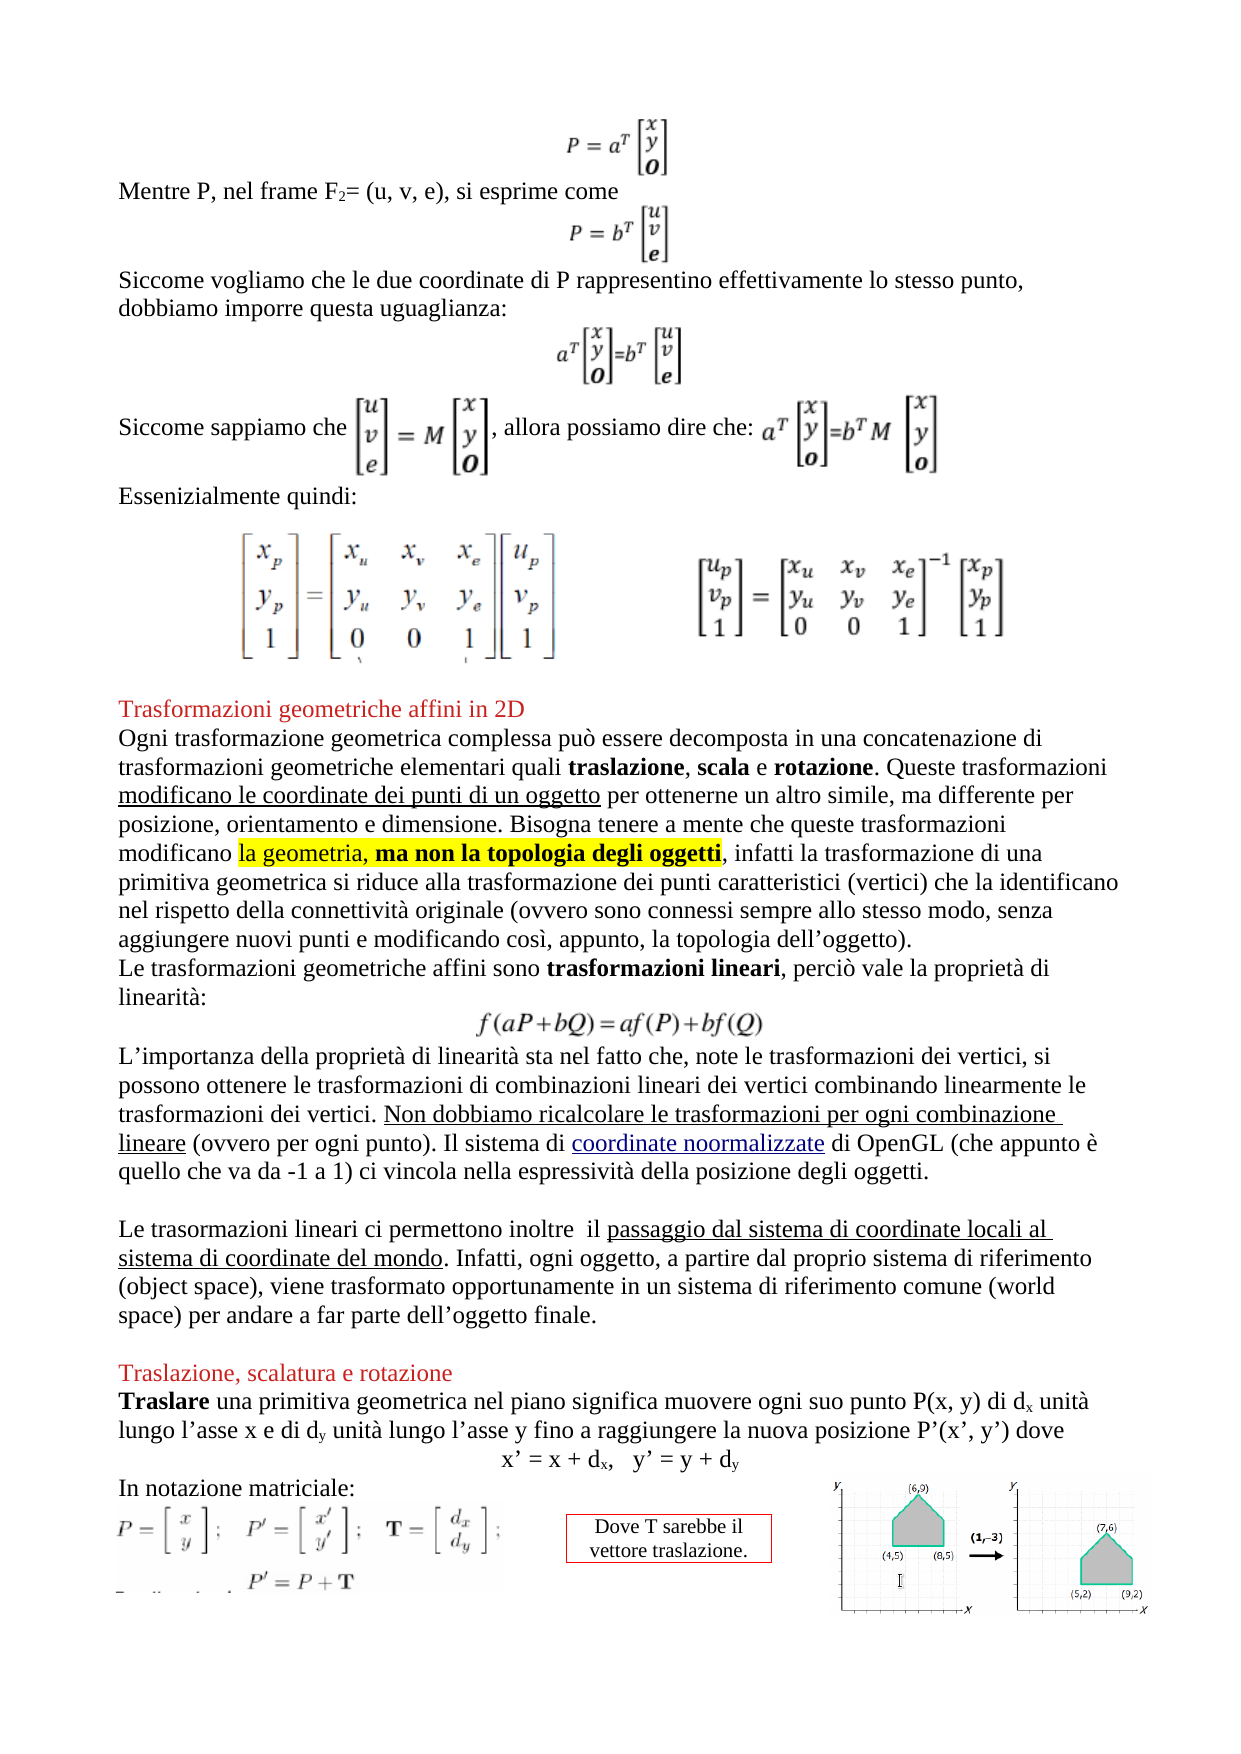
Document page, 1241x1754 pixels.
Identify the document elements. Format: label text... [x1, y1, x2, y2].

text Siccome vogliamo che le due coordinate di P rappresentino effettivamente lo stesso punto, dobbiamo imporre questa uguaglianza: [118, 205, 1122, 322]
picture [115, 1501, 504, 1593]
text Le trasormazioni lineari ci permettono inoltre il passaggio dal sistema di coordinate locali al sistema di coordinate del mondo. Infatti, ogni oggetto, a partire dal proprio sistema di riferimento (object space), viene trasformato opportunamente in un sistema di riferimento comune (world space) per andare a far parte dell’oggetto finale. [118, 1214, 1122, 1329]
text Essenizialmente quindi: [118, 481, 1122, 510]
text Traslazione, scalatura e rotazione [118, 1358, 1122, 1386]
text Ogni trasformazione geometrica complessa può essere decomposta in una concatenazione di trasformazioni geometriche elementari quali traslazione, scala e rotazione. Queste trasformazioni modificano le coordinate dei punti di un oggetto per ottenerne un altro simile, ma differente per posizione, orientamento e dimensione. Bisogna tenere a mente che queste trasformazioni modificano la geometria, ma non la topologia degli oggetti, infatti la trasformazione di una primitiva geometrica si riduce alla trasformazione dei punti caratteristici (vertici) che la identificano nel rispetto della connettività originale (ovvero sono connessi sempre allo stesso modo, senza aggiungere nuovi punti e modificando così, appunto, la topologia dell’oggetto). [118, 723, 1122, 953]
picture [476, 1010, 764, 1042]
picture [238, 528, 558, 666]
picture [353, 389, 491, 482]
text Mentre P, nel frame F2= (u, v, e), si esprime come [118, 118, 1122, 205]
text Siccome sappiamo che , allora possiamo dire che: [118, 322, 1122, 481]
text x’ = x + dx, y’ = y + dy [118, 1444, 1122, 1473]
picture [569, 205, 671, 265]
picture [760, 393, 940, 478]
picture [555, 322, 685, 390]
text Le trasformazioni geometriche affini sono trasformazioni lineari, perciò vale la proprietà di linearità: [118, 953, 1122, 1010]
picture [565, 118, 675, 177]
text L’importanza della proprietà di linearità sta nel fatto che, note le trasformazioni dei vertici, si possono ottenere le trasformazioni di combinazioni lineari dei vertici combinando linearmente le trasformazioni dei vertici. Non dobbiamo ricalcolare le trasformazioni per ogni combinazione lineare (ovvero per ogni punto). Il sistema di coordinate noormalizzate di OpenGL (che appunto è quello che va da -1 a 1) ci vincola nella espressività della posizione degli oggetti. [118, 1010, 1122, 1185]
text In notazione matriciale: [118, 1473, 828, 1501]
picture [828, 1473, 1154, 1616]
text Trasformazioni geometriche affini in 2D [118, 694, 1122, 723]
text Traslare una primitiva geometrica nel piano significa muovere ogni suo punto P(x, y) di dx unità lungo l’asse x e di dy unità lungo l’asse y fino a raggiungere la nuova posizione P’(x’, y’) dove [118, 1386, 1122, 1444]
picture [686, 552, 1016, 646]
